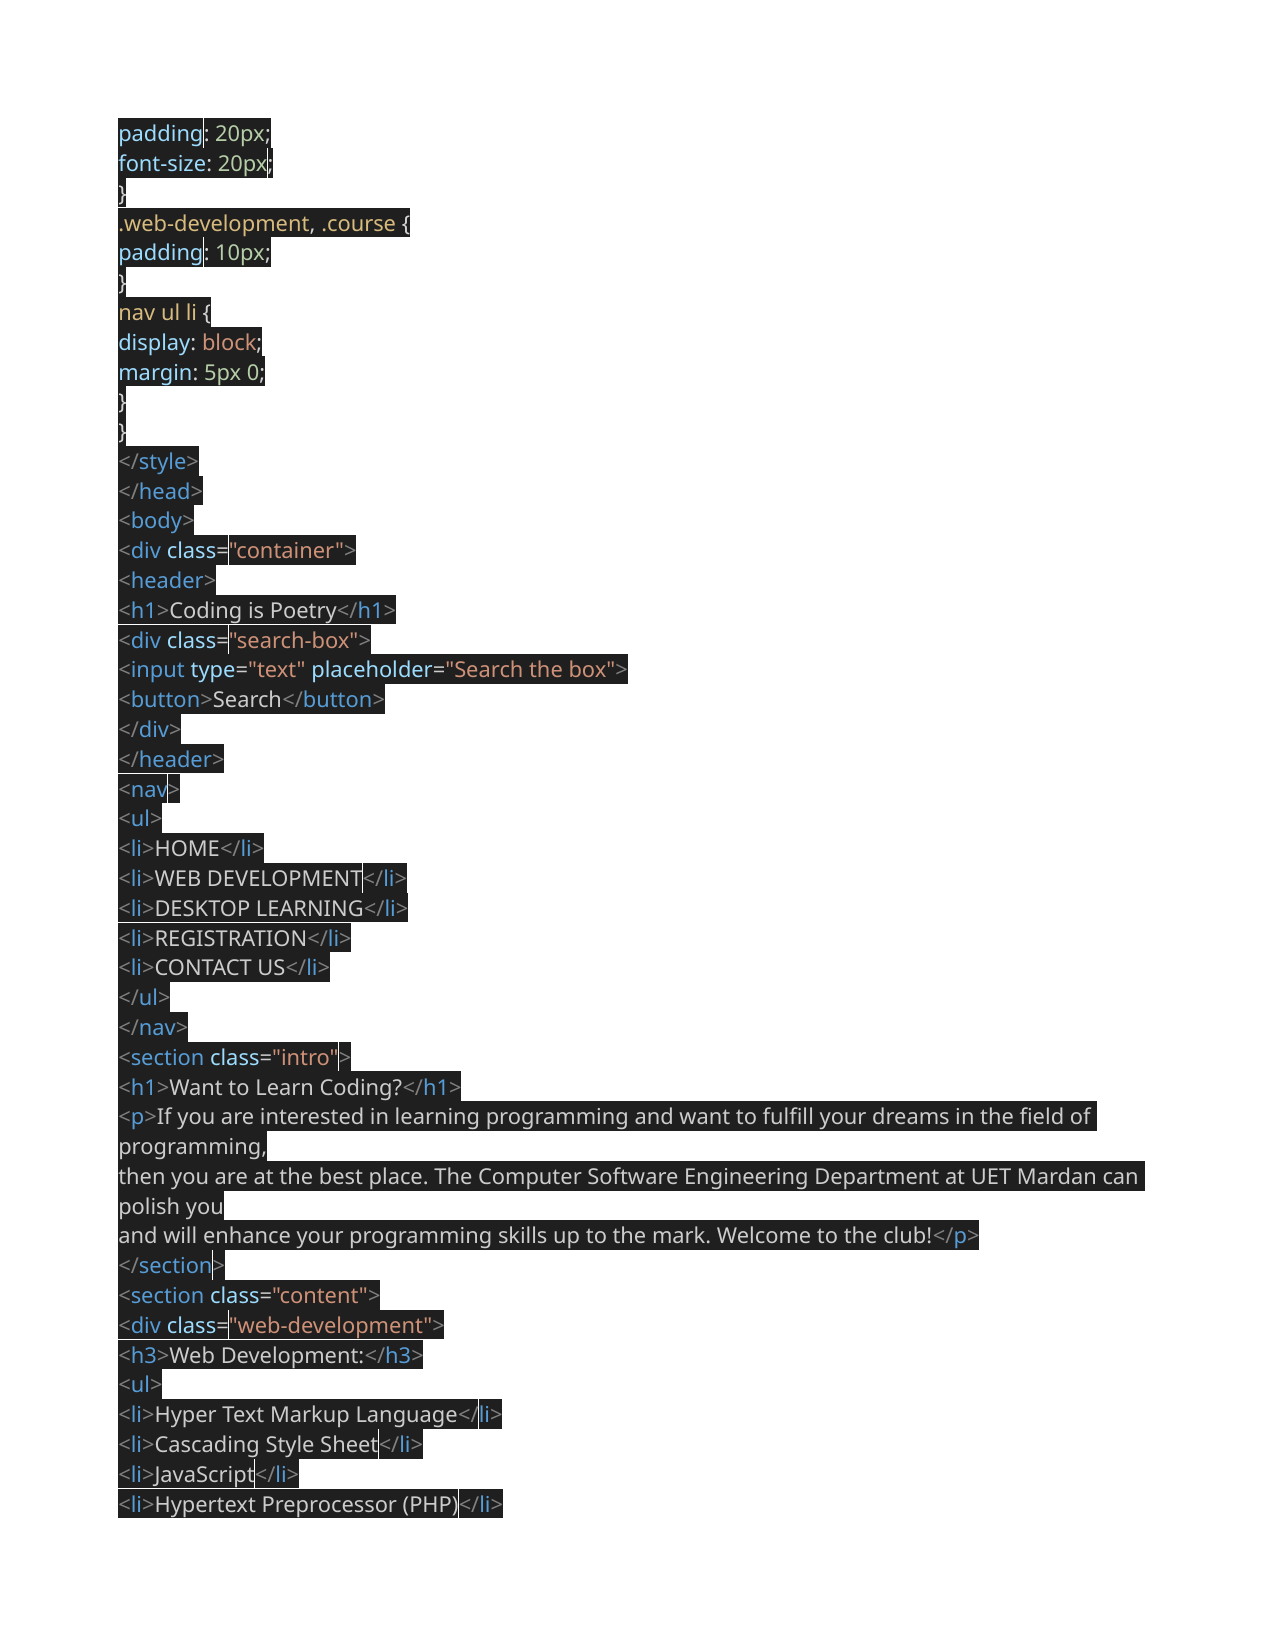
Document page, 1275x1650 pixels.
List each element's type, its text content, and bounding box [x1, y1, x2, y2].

text } [118, 178, 1157, 207]
text } [118, 267, 1157, 297]
text </style> [118, 446, 1157, 476]
text <ul> [118, 1369, 1157, 1399]
text <section class="content"> [118, 1280, 1157, 1310]
text <li>Cascading Style Sheet</li> [118, 1429, 1157, 1459]
text </div> [118, 714, 1157, 744]
text </ul> [118, 982, 1157, 1012]
text <li>CONTACT US</li> [118, 952, 1157, 982]
text padding: 10px; [118, 237, 1157, 267]
text </header> [118, 744, 1157, 773]
text then you are at the best place. The Computer Software Engineering Department at UET Mardan can polish you [118, 1161, 1157, 1220]
text } [118, 416, 1157, 446]
text <nav> [118, 773, 1157, 803]
text <section class="intro"> [118, 1042, 1157, 1071]
text padding: 20px; [118, 118, 1157, 148]
text } [118, 386, 1157, 416]
text margin: 5px 0; [118, 356, 1157, 386]
text <ul> [118, 803, 1157, 833]
text <li>Hyper Text Markup Language</li> [118, 1399, 1157, 1429]
text <li>JavaScript</li> [118, 1459, 1157, 1488]
text <button>Search</button> [118, 684, 1157, 714]
text <div class="search-box"> [118, 624, 1157, 654]
text <li>REGISTRATION</li> [118, 922, 1157, 952]
text <div class="container"> [118, 535, 1157, 565]
text .web-development, .course { [118, 207, 1157, 237]
text <header> [118, 565, 1157, 595]
text <div class="web-development"> [118, 1310, 1157, 1339]
text </section> [118, 1250, 1157, 1280]
text </nav> [118, 1012, 1157, 1042]
text <h1>Want to Learn Coding?</h1> [118, 1071, 1157, 1101]
text display: block; [118, 327, 1157, 356]
text <li>DESKTOP LEARNING</li> [118, 893, 1157, 922]
text <li>WEB DEVELOPMENT</li> [118, 863, 1157, 893]
text <h3>Web Development:</h3> [118, 1339, 1157, 1369]
text </head> [118, 476, 1157, 505]
text <li>HOME</li> [118, 833, 1157, 863]
text <body> [118, 505, 1157, 535]
text <li>Hypertext Preprocessor (PHP)</li> [118, 1488, 1157, 1518]
text font-size: 20px; [118, 148, 1157, 178]
text nav ul li { [118, 297, 1157, 327]
text <h1>Coding is Poetry</h1> [118, 595, 1157, 624]
text <p>If you are interested in learning programming and want to fulfill your dreams in the field of programming, [118, 1101, 1157, 1161]
text and will enhance your programming skills up to the mark. Welcome to the club!</p> [118, 1220, 1157, 1250]
text <input type="text" placeholder="Search the box"> [118, 654, 1157, 684]
